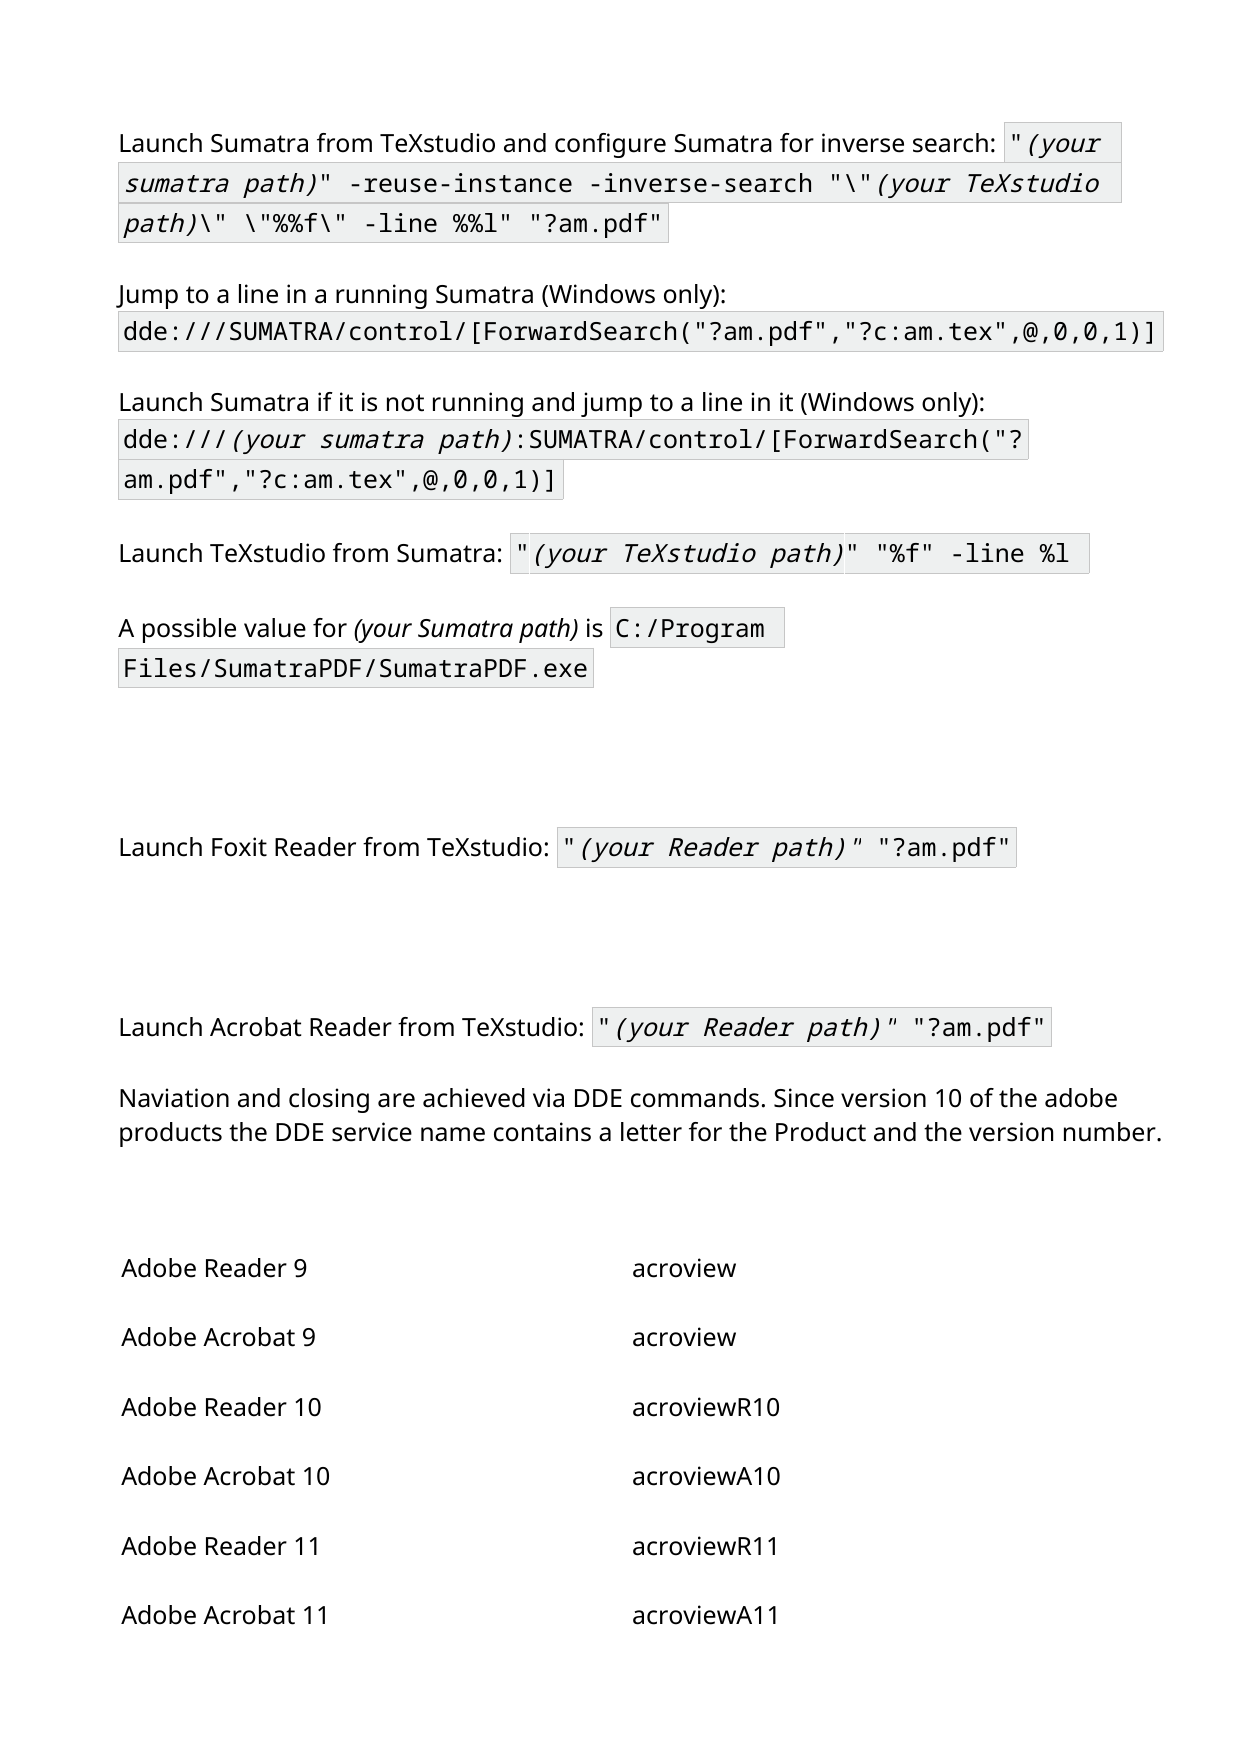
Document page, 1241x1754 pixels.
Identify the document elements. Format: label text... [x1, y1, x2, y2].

table_cell acroviewA11 [629, 1595, 1181, 1664]
subtitle Foxit Reader [165, 764, 1134, 803]
table_cell acroviewR11 [629, 1525, 1181, 1594]
table_cell Adobe Acrobat 11 [118, 1595, 629, 1664]
table_cell Adobe Acrobat 9 [118, 1317, 629, 1386]
table_cell Adobe Reader 9 [118, 1248, 629, 1317]
table_cell acroviewR10 [629, 1386, 1181, 1456]
text "(your Reader path)" "?am.pdf" [558, 828, 1016, 867]
text Launch Sumatra from TeXstudio and configure Sumatra for inverse search: "(your sumatra path)" -reuse-instance -inverse-search "\"(your TeXstudio path)\" \"%%f\" -line %%l" "?am.pdf" Jump to a line in a running Sumatra (Windows only): dde:///SUMATRA/control/[ForwardSearch("?am.pdf","?c:am.tex",@,0,0,1)] Launch Sumatra if it is not running and jump to a line in it (Windows only): dde:///(your sumatra path):SUMATRA/control/[ForwardSearch("?am.pdf","?c:am.tex",@,0,0,1)] Launch TeXstudio from Sumatra: "(your TeXstudio path)" "%f" -line %l A possible value for (your Sumatra path) is C:/Program Files/SumatraPDF/SumatraPDF.exe [118, 122, 1181, 687]
table_cell Adobe Reader 11 [118, 1525, 629, 1594]
table_header Product [118, 1178, 629, 1248]
table_cell acroviewA10 [629, 1456, 1181, 1525]
subtitle Sumatra [165, 59, 1134, 99]
table_cell acroview [629, 1248, 1181, 1317]
subtitle Acrobat Reader [165, 943, 1134, 983]
table_cell Adobe Reader 10 [118, 1386, 629, 1456]
text Launch Acrobat Reader from TeXstudio: "(your Reader path)" "?am.pdf" Naviation and closing are achieved via DDE commands. Since version 10 of the adobe products the DDE service name contains a letter for the Product and the version number. [118, 1007, 1181, 1149]
table_cell Adobe Acrobat 10 [118, 1456, 629, 1525]
text [1017, 827, 1181, 867]
text Launch Foxit Reader from TeXstudio: [118, 827, 557, 867]
table_header Service name [629, 1178, 1181, 1248]
table_cell acroview [629, 1317, 1181, 1386]
